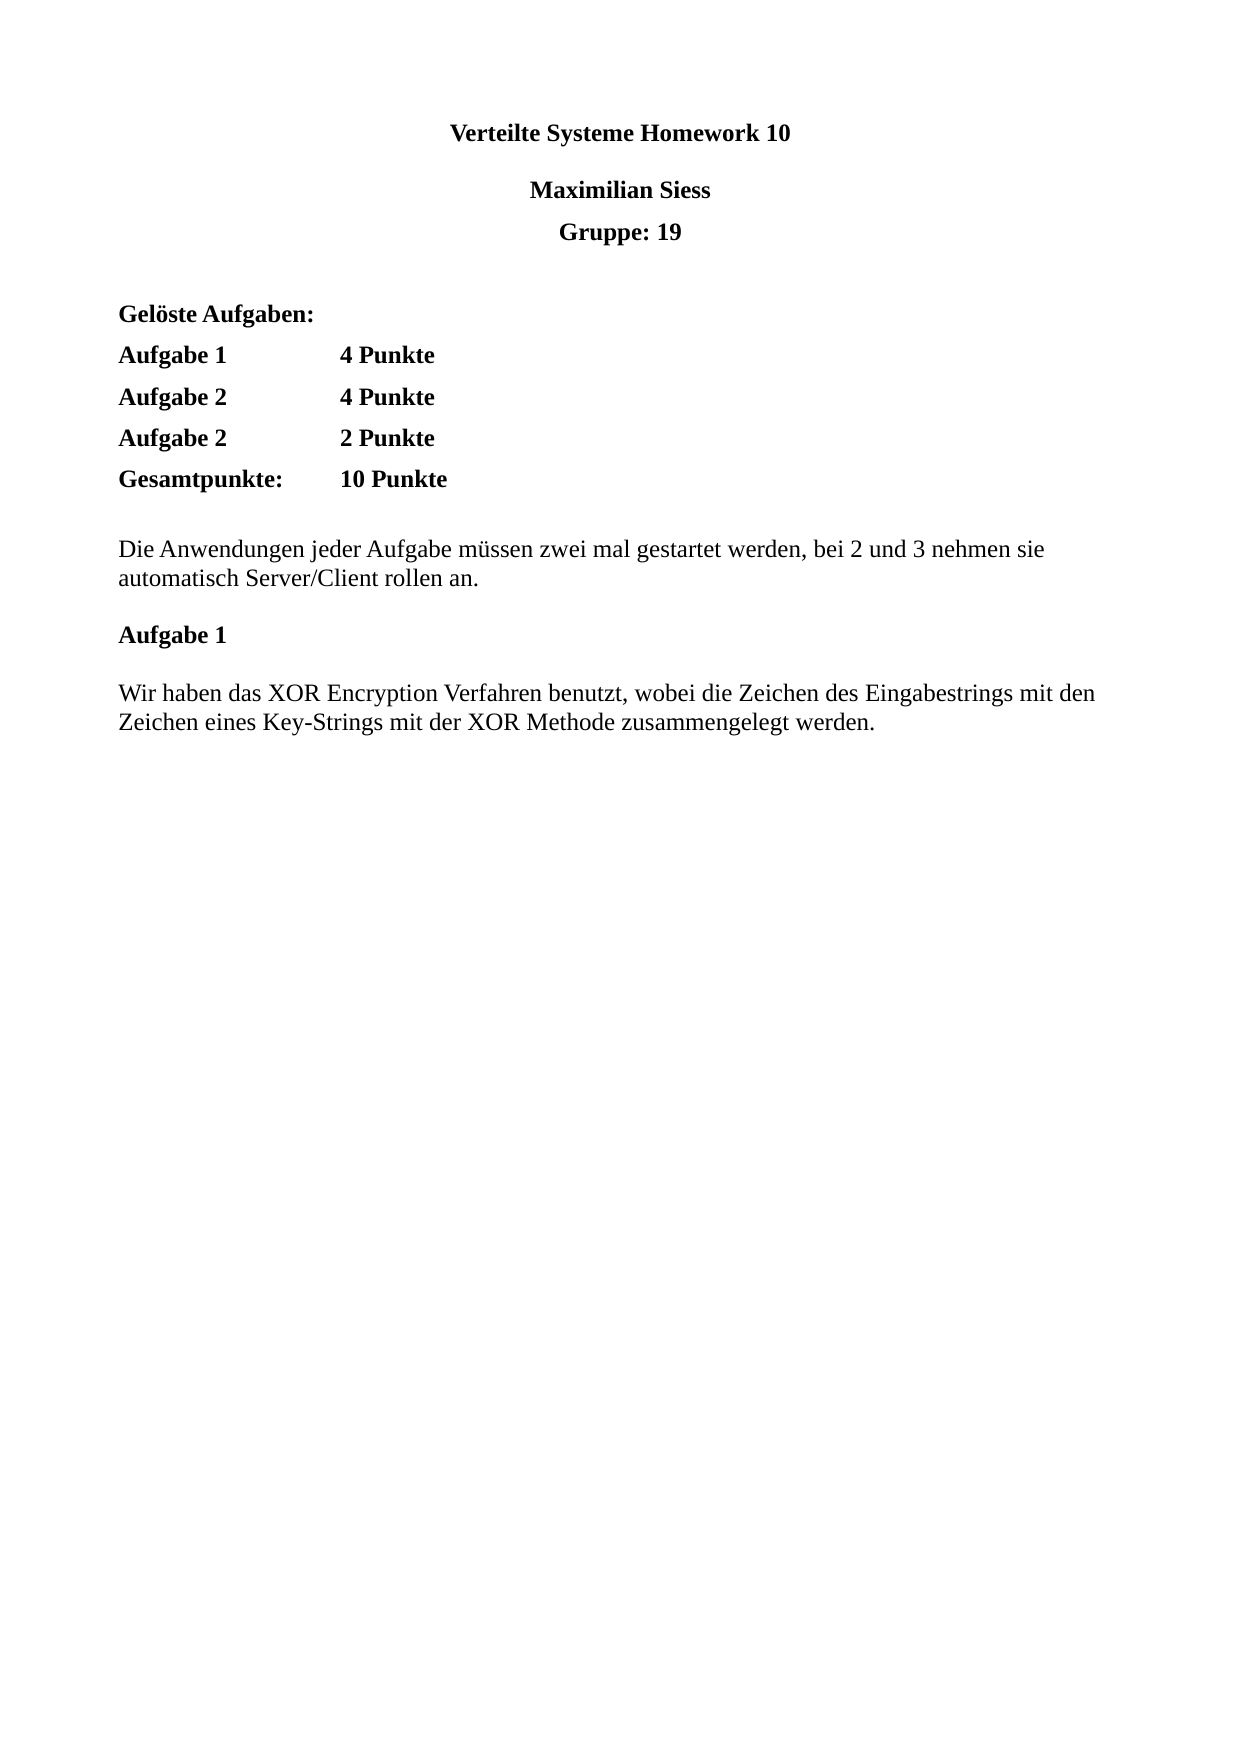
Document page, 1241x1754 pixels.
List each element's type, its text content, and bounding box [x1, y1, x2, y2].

text Maximilian Siess [118, 176, 1122, 204]
text Gelöste Aufgaben: [118, 299, 1122, 328]
text Gesamtpunkte: 10 Punkte [118, 464, 1122, 493]
text Die Anwendungen jeder Aufgabe müssen zwei mal gestartet werden, bei 2 und 3 nehmen sie automatisch Server/Client rollen an. [118, 534, 1122, 592]
text Verteilte Systeme Homework 10 [118, 118, 1122, 147]
text Wir haben das XOR Encryption Verfahren benutzt, wobei die Zeichen des Eingabestrings mit den Zeichen eines Key-Strings mit der XOR Methode zusammengelegt werden. [118, 678, 1122, 736]
text Aufgabe 2 2 Punkte [118, 423, 1122, 452]
text Aufgabe 1 [118, 621, 1122, 649]
text Gruppe: 19 [118, 217, 1122, 246]
text Aufgabe 2 4 Punkte [118, 382, 1122, 411]
text Aufgabe 1 4 Punkte [118, 341, 1122, 369]
